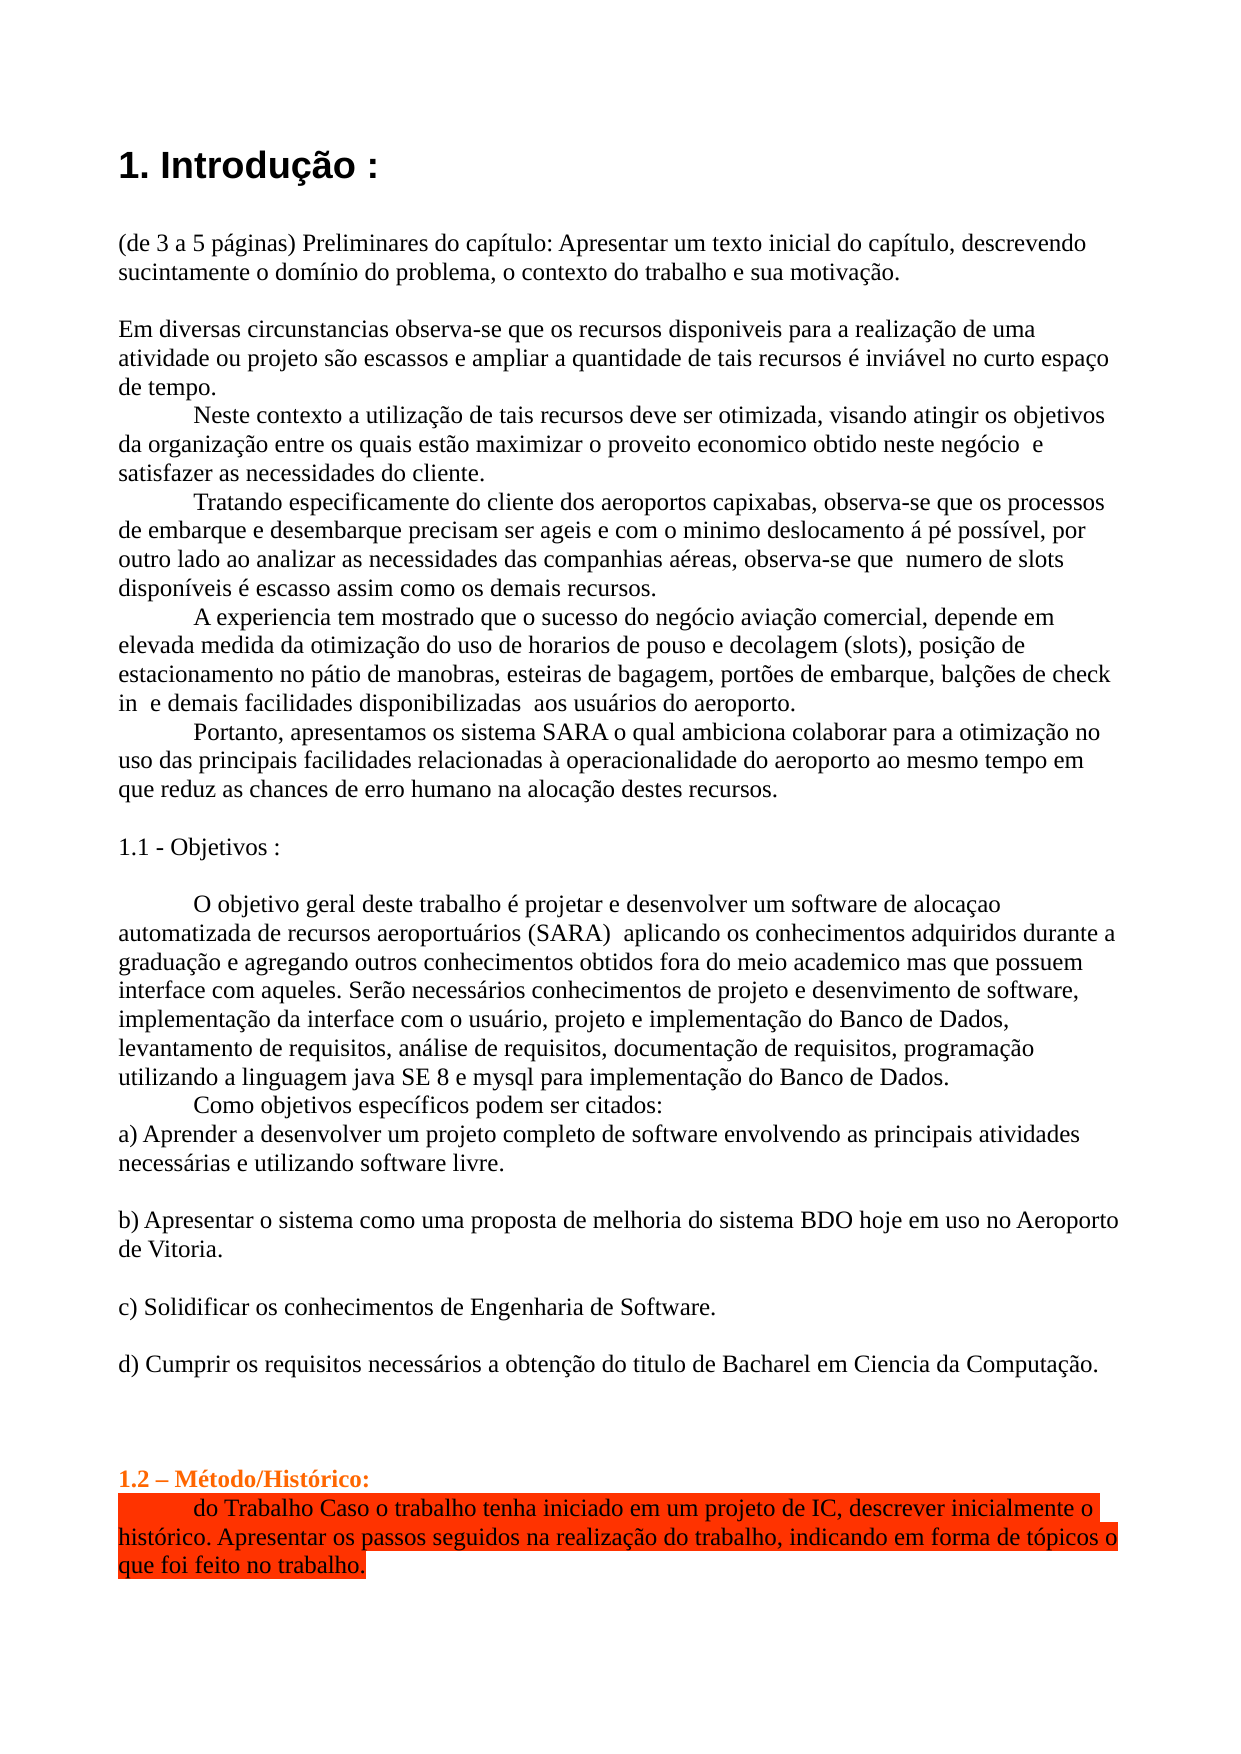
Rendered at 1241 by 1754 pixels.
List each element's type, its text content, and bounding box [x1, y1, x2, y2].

text Como objetivos específicos podem ser citados: [118, 1091, 1122, 1119]
text O objetivo geral deste trabalho é projetar e desenvolver um software de alocaçao automatizada de recursos aeroportuários (SARA) aplicando os conhecimentos adquiridos durante a graduação e agregando outros conhecimentos obtidos fora do meio academico mas que possuem interface com aqueles. Serão necessários conhecimentos de projeto e desenvimento de software, implementação da interface com o usuário, projeto e implementação do Banco de Dados, levantamento de requisitos, análise de requisitos, documentação de requisitos, programação utilizando a linguagem java SE 8 e mysql para implementação do Banco de Dados. [118, 889, 1122, 1091]
text 1.1 - Objetivos : [118, 832, 1122, 861]
text do Trabalho Caso o trabalho tenha iniciado em um projeto de IC, descrever inicialmente o histórico. Apresentar os passos seguidos na realização do trabalho, indicando em forma de tópicos o que foi feito no trabalho. [118, 1493, 1122, 1579]
text Portanto, apresentamos os sistema SARA o qual ambiciona colaborar para a otimização no uso das principais facilidades relacionadas à operacionalidade do aeroporto ao mesmo tempo em que reduz as chances de erro humano na alocação destes recursos. [118, 717, 1122, 803]
text c) Solidificar os conhecimentos de Engenharia de Software. [118, 1292, 1122, 1321]
text Tratando especificamente do cliente dos aeroportos capixabas, observa-se que os processos de embarque e desembarque precisam ser ageis e com o minimo deslocamento á pé possível, por outro lado ao analizar as necessidades das companhias aéreas, observa-se que numero de slots disponíveis é escasso assim como os demais recursos. [118, 487, 1122, 602]
text b) Apresentar o sistema como uma proposta de melhoria do sistema BDO hoje em uso no Aeroporto de Vitoria. [118, 1206, 1122, 1263]
text 1.2 – Método/Histórico: [118, 1464, 1122, 1493]
text Neste contexto a utilização de tais recursos deve ser otimizada, visando atingir os objetivos da organização entre os quais estão maximizar o proveito economico obtido neste negócio e satisfazer as necessidades do cliente. [118, 401, 1122, 487]
text (de 3 a 5 páginas) Preliminares do capítulo: Apresentar um texto inicial do capítulo, descrevendo sucintamente o domínio do problema, o contexto do trabalho e sua motivação. [118, 228, 1122, 286]
text a) Aprender a desenvolver um projeto completo de software envolvendo as principais atividades necessárias e utilizando software livre. [118, 1119, 1122, 1177]
text d) Cumprir os requisitos necessários a obtenção do titulo de Bacharel em Ciencia da Computação. [118, 1349, 1122, 1378]
subtitle 1. Introdução : [118, 143, 1122, 187]
text Em diversas circunstancias observa-se que os recursos disponiveis para a realização de uma atividade ou projeto são escassos e ampliar a quantidade de tais recursos é inviável no curto espaço de tempo. [118, 314, 1122, 401]
text A experiencia tem mostrado que o sucesso do negócio aviação comercial, depende em elevada medida da otimização do uso de horarios de pouso e decolagem (slots), posição de estacionamento no pátio de manobras, esteiras de bagagem, portões de embarque, balções de check in e demais facilidades disponibilizadas aos usuários do aeroporto. [118, 602, 1122, 717]
